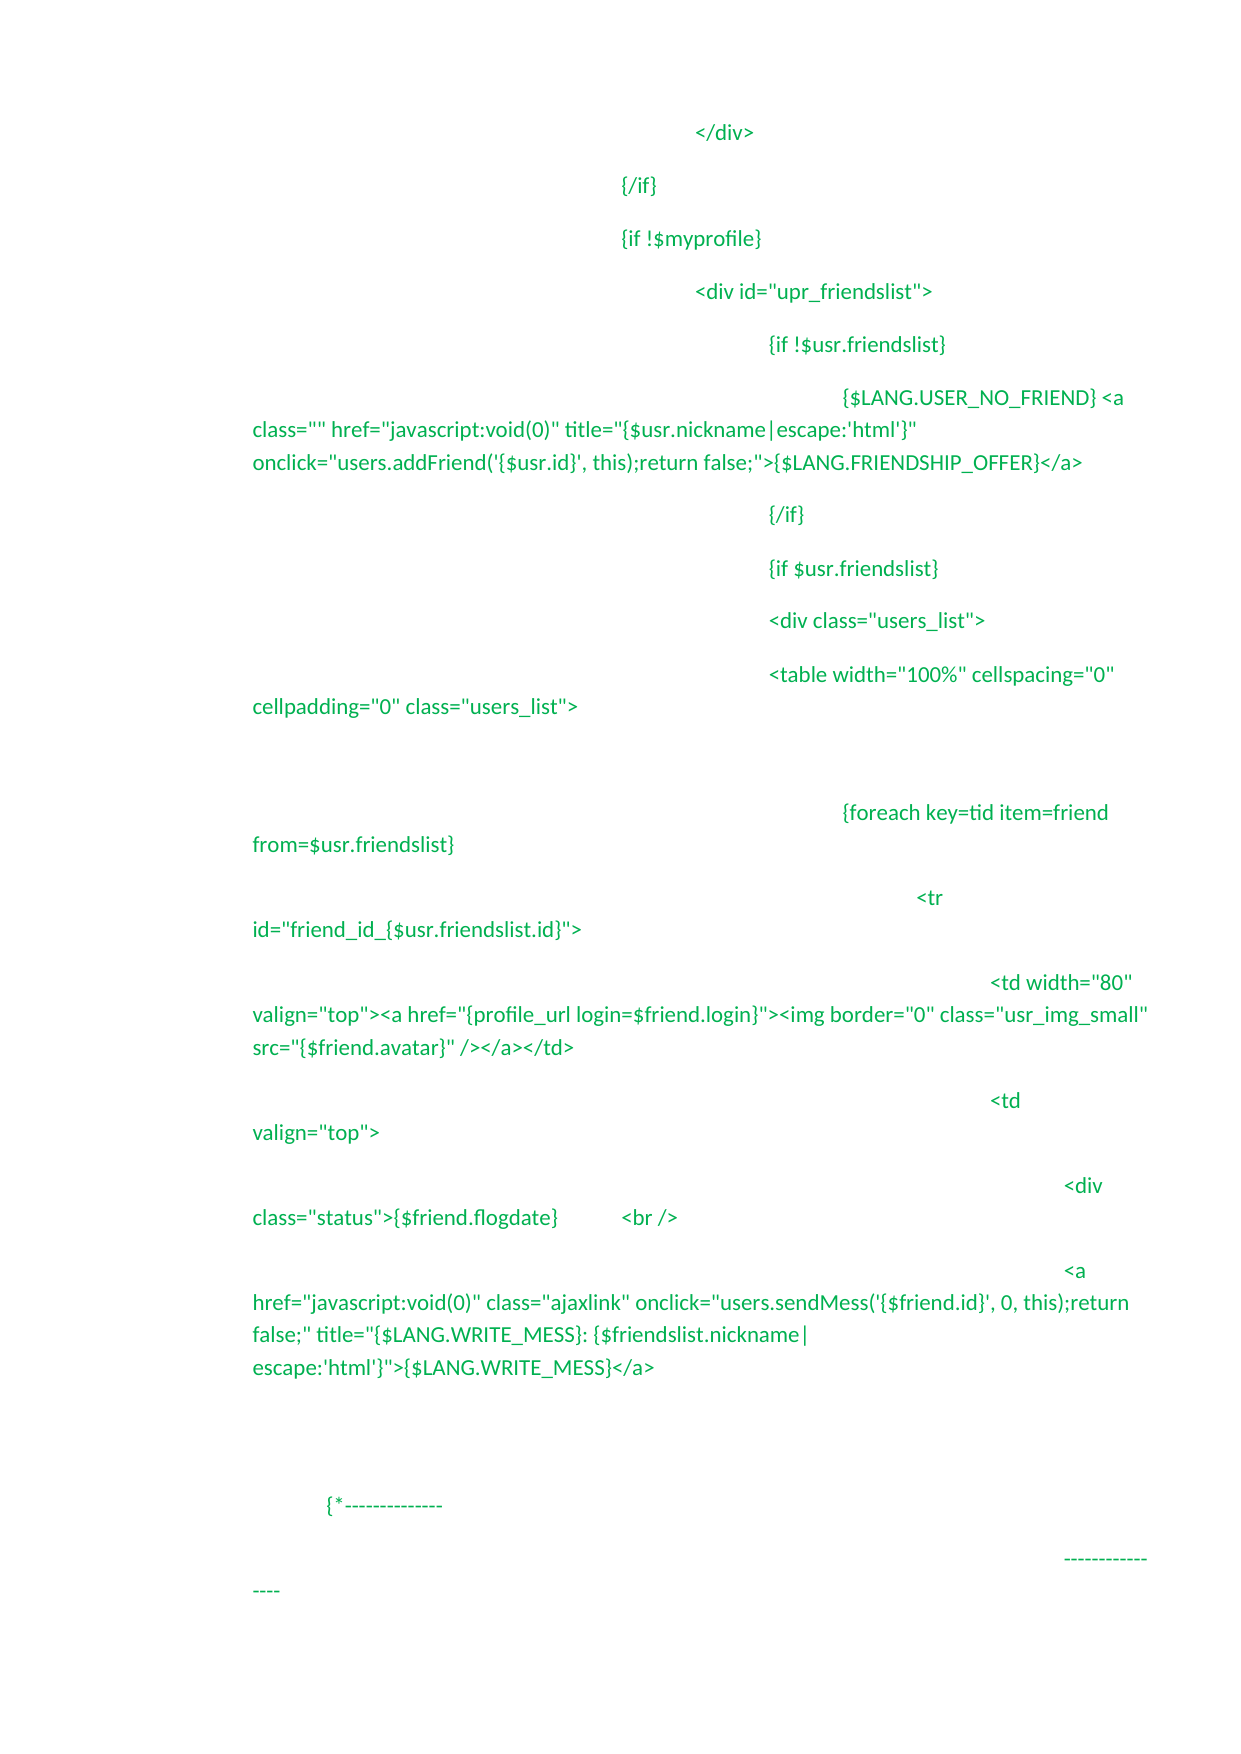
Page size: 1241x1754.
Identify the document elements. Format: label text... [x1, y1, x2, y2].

text </div> [252, 118, 1152, 146]
text <tr id="friend_id_{$usr.friendslist.id}"> [252, 883, 1152, 943]
text <td valign="top"> [252, 1086, 1152, 1146]
text <div class="status">{$friend.flogdate} <br /> [252, 1171, 1152, 1231]
text {if !$usr.friendslist} [252, 330, 1152, 358]
text {*-------------- [252, 1459, 1152, 1519]
text {/if} [252, 501, 1152, 529]
text {/if} [252, 171, 1152, 199]
text <a href="javascript:void(0)" class="ajaxlink" onclick="users.sendMess('{$friend.id}', 0, this);return false;" title="{$LANG.WRITE_MESS}: {$friendslist.nickname|escape:'html'}">{$LANG.WRITE_MESS}</a> [252, 1256, 1152, 1381]
text <table width="100%" cellspacing="0" cellpadding="0" class="users_list"> [252, 660, 1152, 720]
text <div class="users_list"> [252, 607, 1152, 635]
text {foreach key=tid item=friend from=$usr.friendslist} [252, 798, 1152, 858]
text <td width="80" valign="top"><a href="{profile_url login=$friend.login}"><img border="0" class="usr_img_small" src="{$friend.avatar}" /></a></td> [252, 968, 1152, 1061]
text {if !$myprofile} [252, 224, 1152, 252]
text <div id="upr_friendslist"> [252, 277, 1152, 305]
text {$LANG.USER_NO_FRIEND} <a class="" href="javascript:void(0)" title="{$usr.nickname|escape:'html'}" onclick="users.addFriend('{$usr.id}', this);return false;">{$LANG.FRIENDSHIP_OFFER}</a> [252, 383, 1152, 476]
text ---------------- [252, 1544, 1152, 1604]
text {if $usr.friendslist} [252, 554, 1152, 582]
